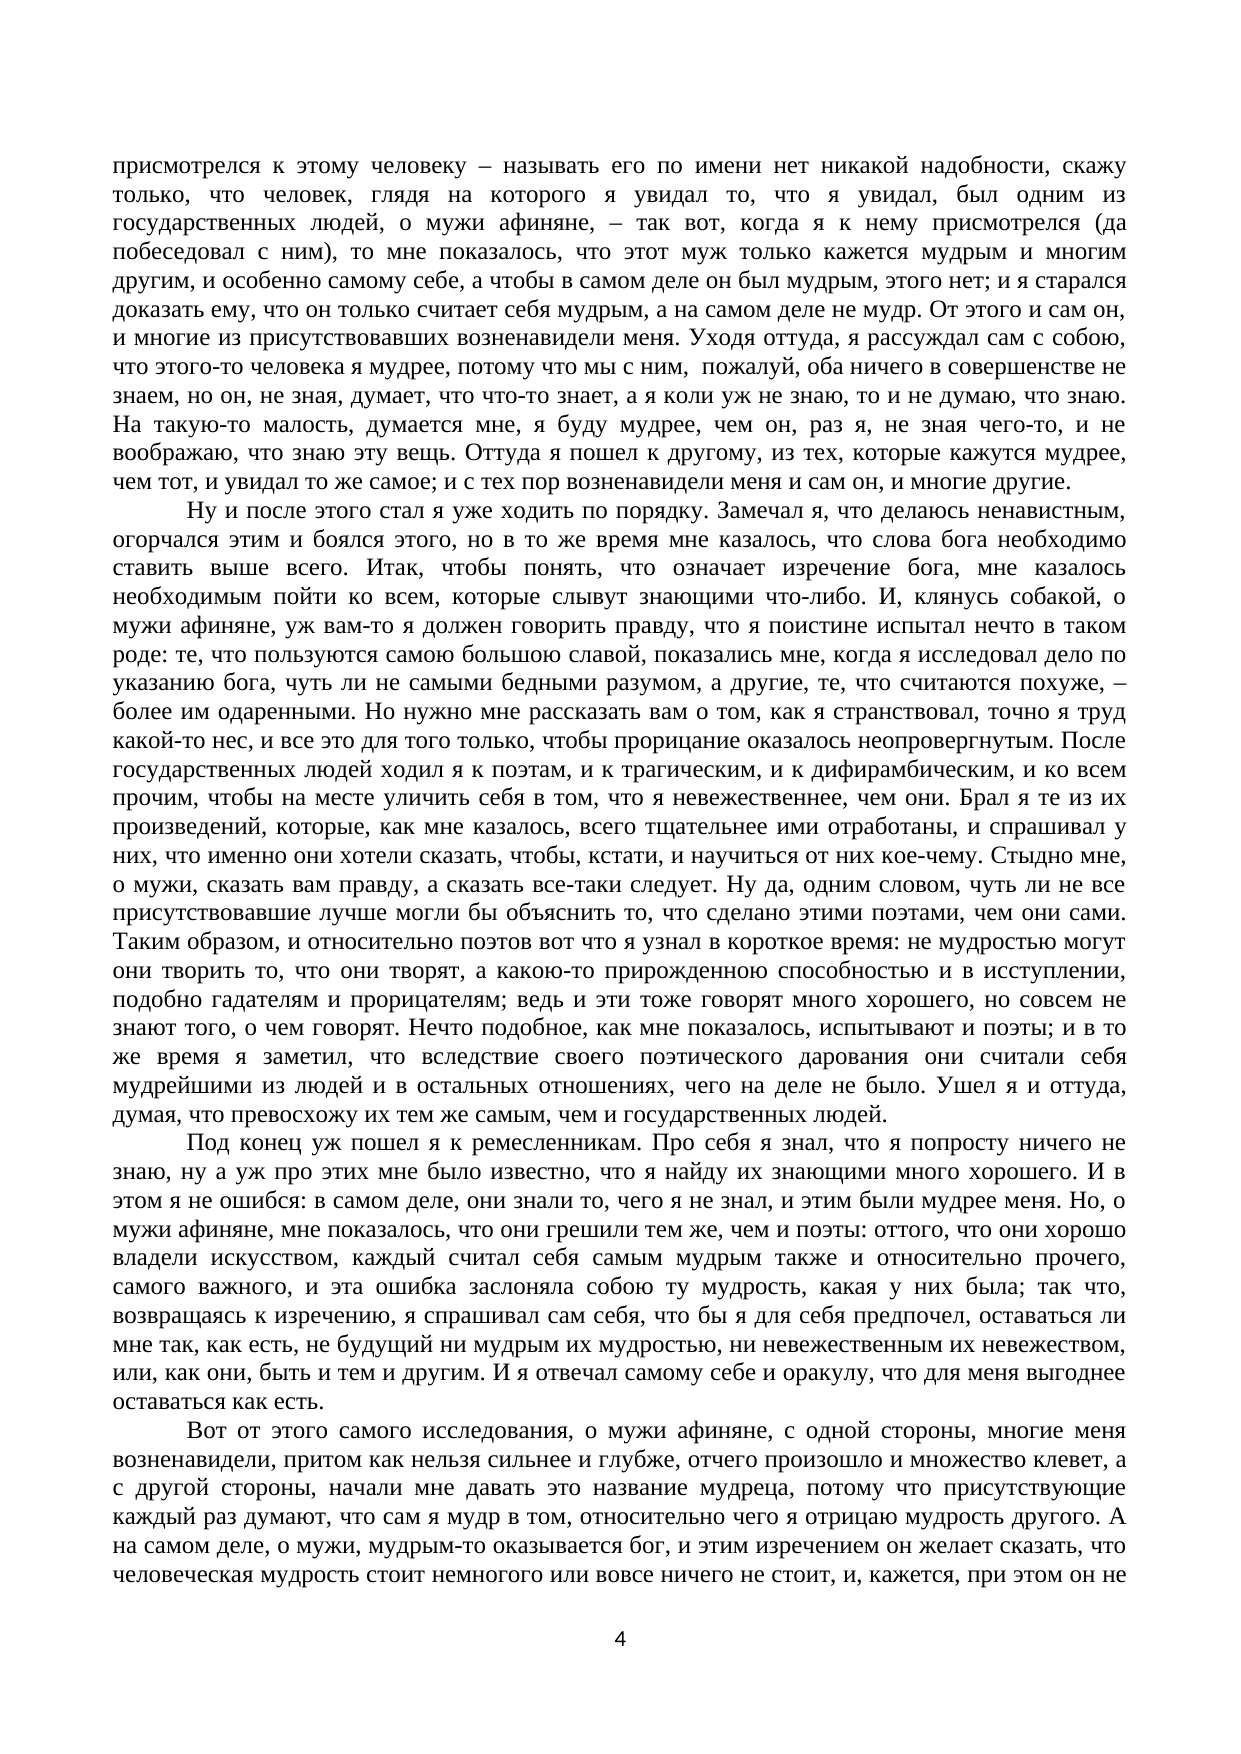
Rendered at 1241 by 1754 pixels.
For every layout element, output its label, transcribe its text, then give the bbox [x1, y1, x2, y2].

text Ну и после этого стал я уже ходить по порядку. Замечал я, что делаюсь ненавистным, огорчался этим и боялся этого, но в то же время мне казалось, что слова бога необходимо ставить выше всего. Итак, чтобы понять, что означает изречение бога, мне казалось необходимым пойти ко всем, которые слывут знающими что-либо. И, клянусь собакой, о мужи афиняне, уж вам-то я должен говорить правду, что я поистине испытал нечто в таком роде: те, что пользуются самою большою славой, показались мне, когда я исследовал дело по указанию бога, чуть ли не самыми бедными разумом, а другие, те, что считаются похуже, – более им одаренными. Но нужно мне рассказать вам о том, как я странствовал, точно я труд какой-то нес, и все это для того только, чтобы прорицание оказалось неопровергнутым. После государственных людей ходил я к поэтам, и к трагическим, и к дифирамбическим, и ко всем прочим, чтобы на месте уличить себя в том, что я невежественнее, чем они. Брал я те из их произведений, которые, как мне казалось, всего тщательнее ими отработаны, и спрашивал у них, что именно они хотели сказать, чтобы, кстати, и научиться от них кое-чему. Стыдно мне, о мужи, сказать вам правду, а сказать все-таки следует. Ну да, одним словом, чуть ли не все присутствовавшие лучше могли бы объяснить то, что сделано этими поэтами, чем они сами. Таким образом, и относительно поэтов вот что я узнал в короткое время: не мудростью могут они творить то, что они творят, а какою-то прирожденною способностью и в исступлении, подобно гадателям и прорицателям; ведь и эти тоже говорят много хорошего, но совсем не знают того, о чем говорят. Нечто подобное, как мне показалось, испытывают и поэты; и в то же время я заметил, что вследствие своего поэтического дарования они считали себя мудрейшими из людей и в остальных отношениях, чего на деле не было. Ушел я и оттуда, думая, что превосхожу их тем же самым, чем и государственных людей. [112, 495, 1128, 1127]
text присмотрелся к этому человеку – называть его по имени нет никакой надобности, скажу только, что человек, глядя на которого я увидал то, что я увидал, был одним из государственных людей, о мужи афиняне, – так вот, когда я к нему присмотрелся (да побеседовал с ним), то мне показалось, что этот муж только кажется мудрым и многим другим, и особенно самому себе, а чтобы в самом деле он был мудрым, этого нет; и я старался доказать ему, что он только считает себя мудрым, а на самом деле не мудр. От этого и сам он, и многие из присутствовавших возненавидели меня. Уходя оттуда, я рассуждал сам с собою, что этого-то человека я мудрее, потому что мы с ним, пожалуй, оба ничего в совершенстве не знаем, но он, не зная, думает, что что-то знает, а я коли уж не знаю, то и не думаю, что знаю. На такую-то малость, думается мне, я буду мудрее, чем он, раз я, не зная чего-то, и не воображаю, что знаю эту вещь. Оттуда я пошел к другому, из тех, которые кажутся мудрее, чем тот, и увидал то же самое; и с тех пор возненавидели меня и сам он, и многие другие. [112, 150, 1128, 495]
text Под конец уж пошел я к ремесленникам. Про себя я знал, что я попросту ничего не знаю, ну а уж про этих мне было известно, что я найду их знающими много хорошего. И в этом я не ошибся: в самом деле, они знали то, чего я не знал, и этим были мудрее меня. Но, о мужи афиняне, мне показалось, что они грешили тем же, чем и поэты: оттого, что они хорошо владели искусством, каждый считал себя самым мудрым также и относительно прочего, самого важного, и эта ошибка заслоняла собою ту мудрость, какая у них была; так что, возвращаясь к изречению, я спрашивал сам себя, что бы я для себя предпочел, оставаться ли мне так, как есть, не будущий ни мудрым их мудростью, ни невежественным их невежеством, или, как они, быть и тем и другим. И я отвечал самому себе и оракулу, что для меня выгоднее оставаться как есть. [112, 1127, 1128, 1415]
text Вот от этого самого исследования, о мужи афиняне, с одной стороны, многие меня возненавидели, притом как нельзя сильнее и глубже, отчего произошло и множество клевет, а с другой стороны, начали мне давать это название мудреца, потому что присутствующие каждый раз думают, что сам я мудр в том, относительно чего я отрицаю мудрость другого. А на самом деле, о мужи, мудрым-то оказывается бог, и этим изречением он желает сказать, что человеческая мудрость стоит немногого или вовсе ничего не стоит, и, кажется, при этом он не [112, 1415, 1128, 1587]
